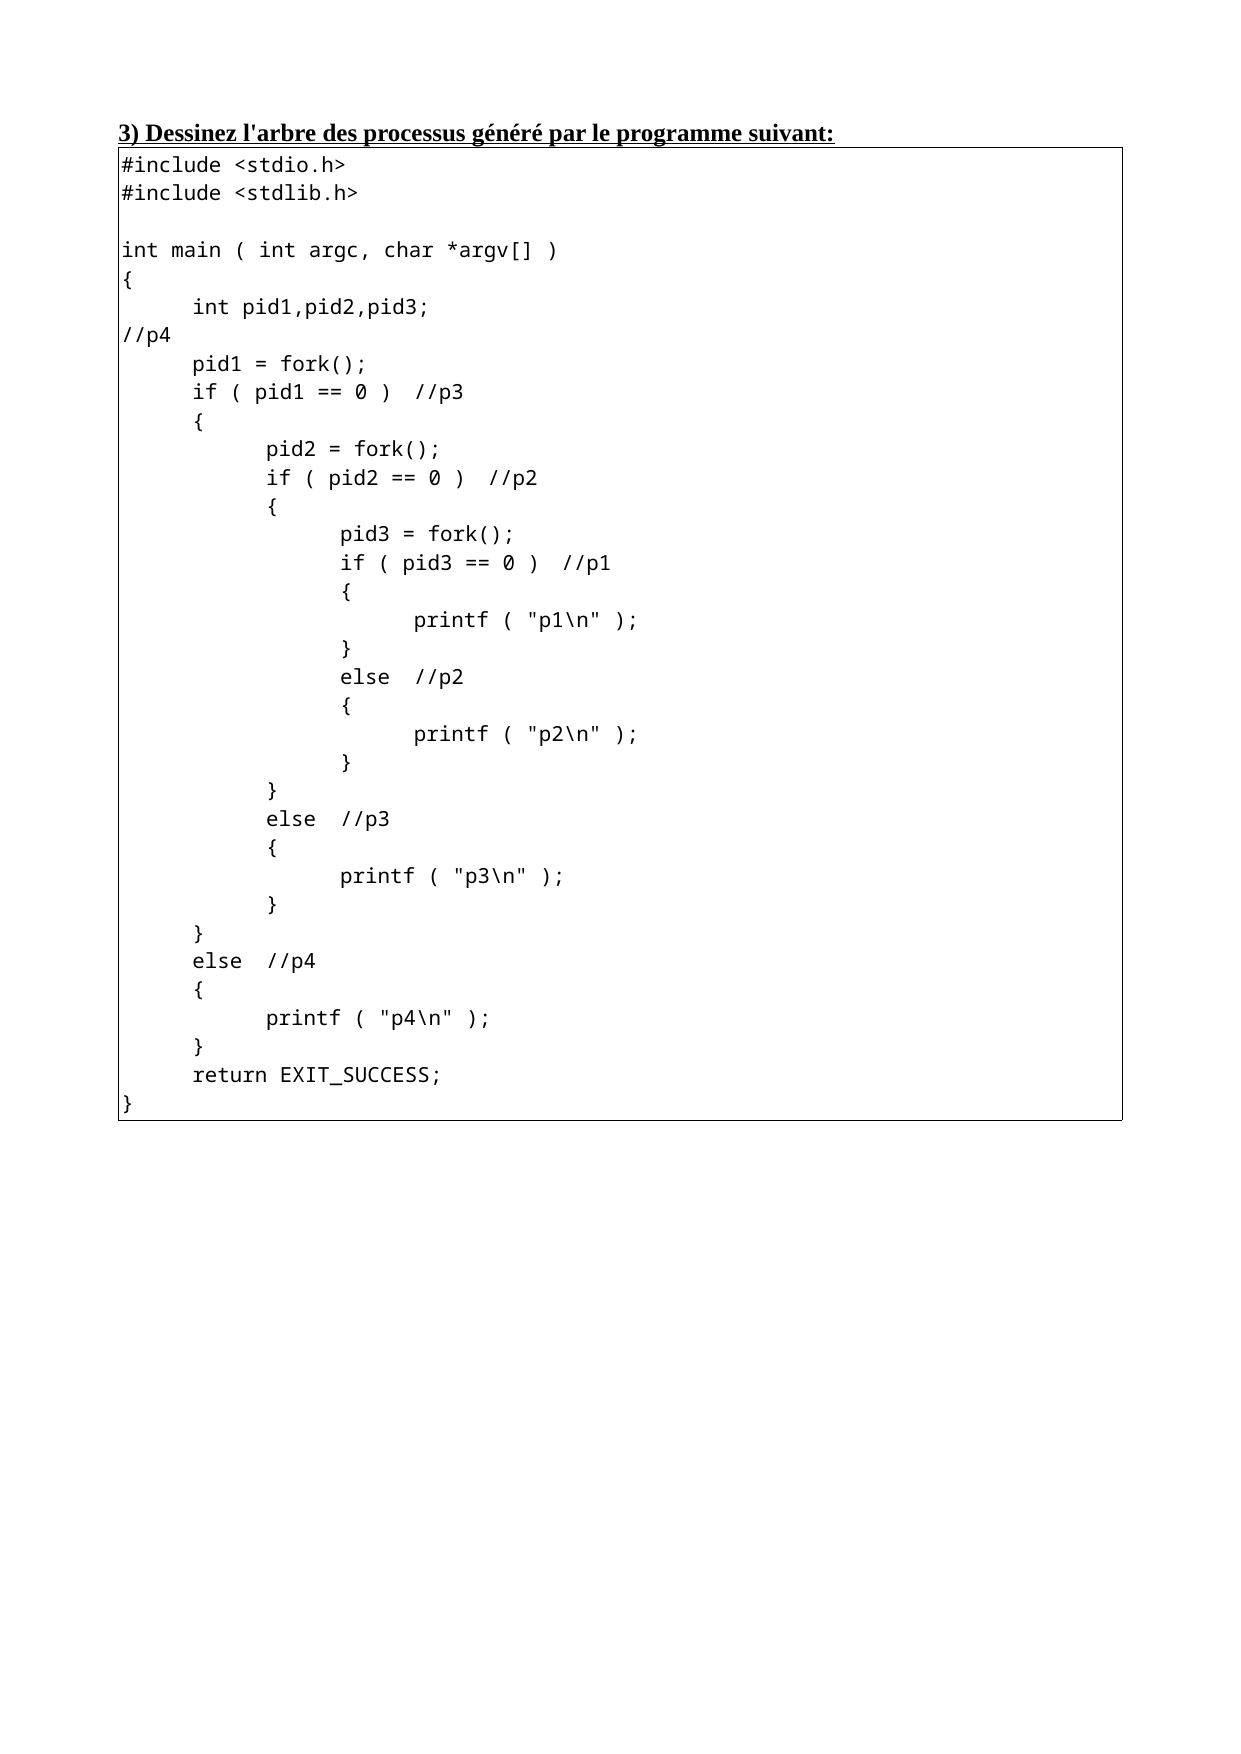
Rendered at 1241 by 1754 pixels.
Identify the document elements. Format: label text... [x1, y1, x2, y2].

text else //p2 [119, 659, 1122, 687]
text } [119, 772, 1122, 801]
text } [119, 744, 1122, 772]
text } [119, 886, 1122, 915]
text else //p3 [119, 801, 1122, 829]
text if ( pid2 == 0 ) //p2 [119, 460, 1122, 488]
text if ( pid1 == 0 ) //p3 [119, 374, 1122, 403]
text if ( pid3 == 0 ) //p1 [119, 545, 1122, 573]
text pid3 = fork(); [119, 517, 1122, 545]
text { [119, 403, 1122, 431]
text #include <stdlib.h> [119, 175, 1122, 207]
text pid2 = fork(); [119, 431, 1122, 460]
text } [119, 1028, 1122, 1057]
text 3) Dessinez l'arbre des processus généré par le programme suivant: [118, 118, 1122, 147]
text int main ( int argc, char *argv[] ) [119, 232, 1122, 261]
text } [119, 915, 1122, 943]
text } [119, 1085, 1122, 1120]
text int pid1,pid2,pid3; [119, 289, 1122, 317]
text { [119, 687, 1122, 716]
text { [119, 261, 1122, 289]
text printf ( "p3\n" ); [119, 858, 1122, 886]
text pid1 = fork(); [119, 346, 1122, 374]
text //p4 [119, 317, 1122, 346]
text printf ( "p1\n" ); [119, 602, 1122, 630]
text return EXIT_SUCCESS; [119, 1057, 1122, 1085]
text #include <stdio.h> [119, 148, 1122, 175]
text { [119, 488, 1122, 517]
text printf ( "p4\n" ); [119, 1000, 1122, 1028]
text { [119, 573, 1122, 602]
text { [119, 829, 1122, 858]
text } [119, 630, 1122, 659]
text printf ( "p2\n" ); [119, 716, 1122, 744]
text { [119, 972, 1122, 1000]
text else //p4 [119, 943, 1122, 972]
